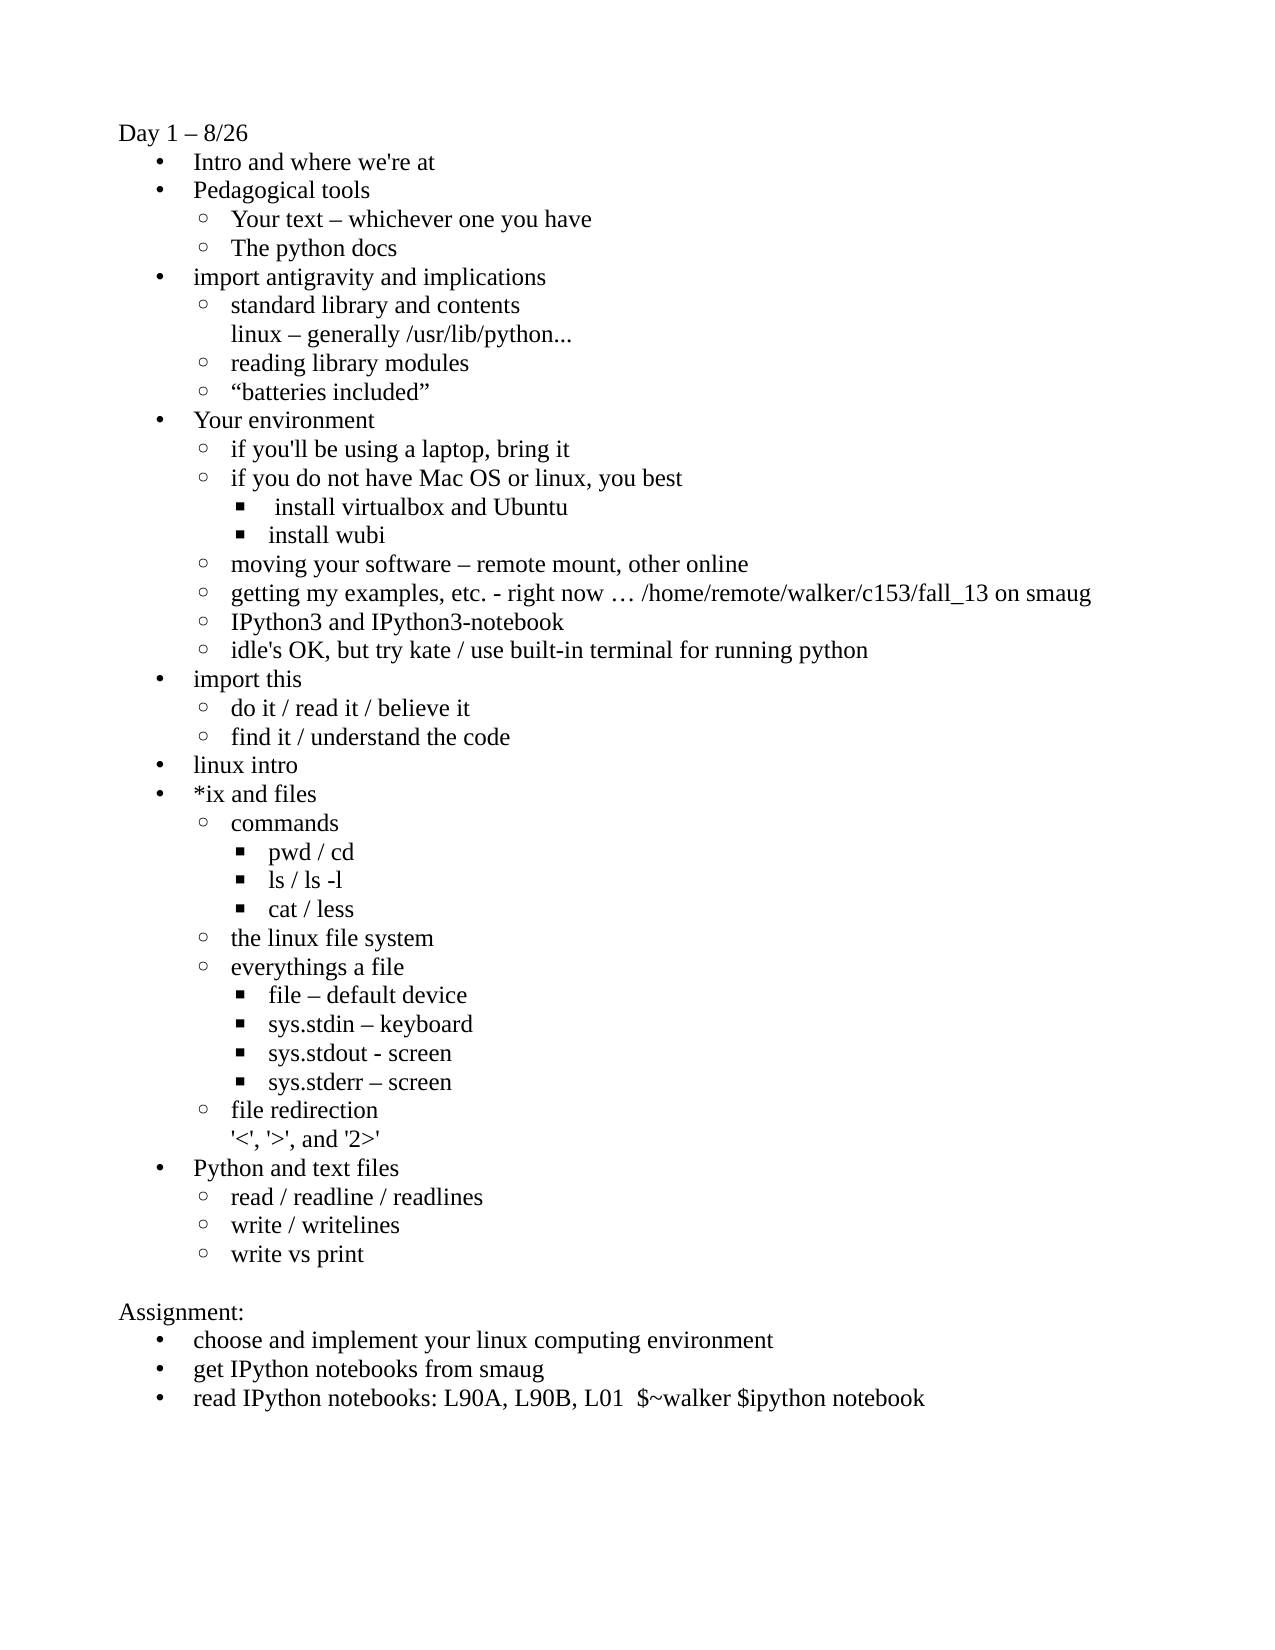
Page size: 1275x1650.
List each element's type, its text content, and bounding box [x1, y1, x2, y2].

list read IPython notebooks: L90A, L90B, L01 $~walker $ipython notebook [156, 1383, 1157, 1412]
list read / readline / readlines [193, 1182, 1157, 1211]
list everythings a file [193, 952, 1157, 981]
list the linux file system [193, 923, 1157, 952]
list Your environment [156, 406, 1157, 434]
list Python and text files [156, 1153, 1157, 1182]
list file redirection '<', '>', and '2>' [193, 1096, 1157, 1153]
list choose and implement your linux computing environment [156, 1326, 1157, 1354]
list sys.stdout - screen [231, 1038, 1157, 1067]
list import this [156, 664, 1157, 693]
list *ix and files [156, 779, 1157, 808]
list idle's OK, but try kate / use built-in terminal for running python [193, 636, 1157, 664]
list pwd / cd [231, 837, 1157, 866]
list sys.stderr – screen [231, 1067, 1157, 1096]
list import antigravity and implications [156, 262, 1157, 291]
list install wubi [231, 521, 1157, 549]
list file – default device [231, 981, 1157, 1009]
list cat / less [231, 894, 1157, 923]
list Intro and where we're at [156, 147, 1157, 176]
list linux intro [156, 751, 1157, 779]
list Pedagogical tools [156, 176, 1157, 204]
list if you'll be using a laptop, bring it [193, 434, 1157, 463]
list Your text – whichever one you have [193, 204, 1157, 233]
list do it / read it / believe it [193, 693, 1157, 722]
list moving your software – remote mount, other online [193, 549, 1157, 578]
list standard library and contents linux – generally /usr/lib/python... [193, 291, 1157, 348]
list “batteries included” [193, 377, 1157, 406]
list IPython3 and IPython3-notebook [193, 607, 1157, 636]
list write vs print [193, 1239, 1157, 1268]
list commands [193, 808, 1157, 837]
list write / writelines [193, 1211, 1157, 1239]
list install virtualbox and Ubuntu [231, 492, 1157, 521]
list getting my examples, etc. - right now … /home/remote/walker/c153/fall_13 on smaug [193, 578, 1157, 607]
list sys.stdin – keyboard [231, 1009, 1157, 1038]
list get IPython notebooks from smaug [156, 1354, 1157, 1383]
list find it / understand the code [193, 722, 1157, 751]
text Assignment: [118, 1297, 1157, 1326]
list The python docs [193, 233, 1157, 262]
list if you do not have Mac OS or linux, you best [193, 463, 1157, 492]
text Day 1 – 8/26 [118, 118, 1157, 147]
list reading library modules [193, 348, 1157, 377]
list ls / ls -l [231, 866, 1157, 894]
